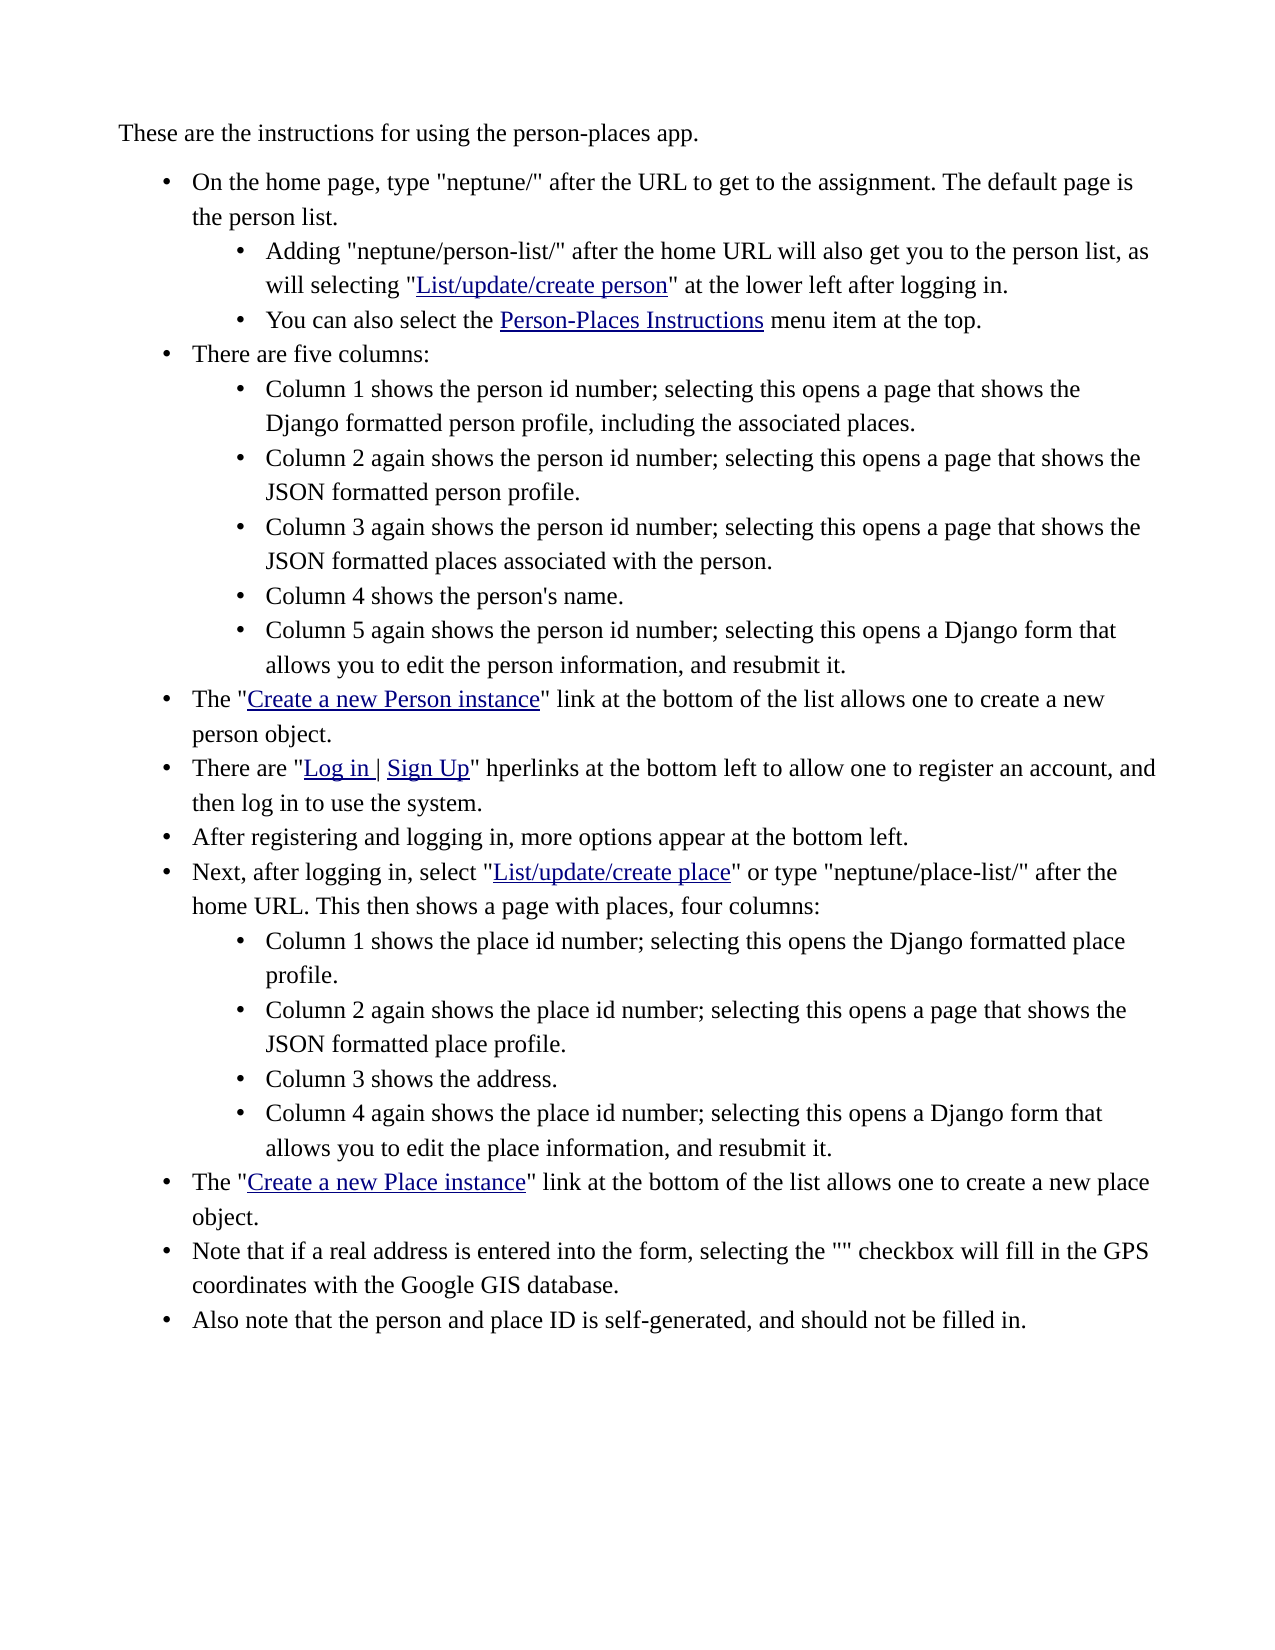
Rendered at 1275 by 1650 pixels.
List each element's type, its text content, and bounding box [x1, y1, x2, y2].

list Next, after logging in, select "List/update/create place" or type "neptune/place-list/" after the home URL. This then shows a page with places, four columns: [162, 857, 1157, 920]
list Also note that the person and place ID is self-generated, and should not be filled in. [162, 1305, 1157, 1334]
list Column 2 again shows the place id number; selecting this opens a page that shows the JSON formatted place profile. [236, 995, 1157, 1058]
list Column 2 again shows the person id number; selecting this opens a page that shows the JSON formatted person profile. [236, 443, 1157, 506]
list The "Create a new Place instance" link at the bottom of the list allows one to create a new place object. [162, 1167, 1157, 1230]
list Column 3 shows the address. [236, 1064, 1157, 1092]
list Column 5 again shows the person id number; selecting this opens a Django form that allows you to edit the person information, and resubmit it. [236, 615, 1157, 679]
list Note that if a real address is entered into the form, selecting the "" checkbox will fill in the GPS coordinates with the Google GIS database. [162, 1236, 1157, 1299]
text These are the instructions for using the person-places app. [118, 118, 1157, 147]
list Column 4 shows the person's name. [236, 581, 1157, 610]
list There are "Log in | Sign Up" hperlinks at the bottom left to allow one to register an account, and then log in to use the system. [162, 753, 1157, 817]
list Adding "neptune/person-list/" after the home URL will also get you to the person list, as will selecting "List/update/create person" at the lower left after logging in. [236, 236, 1157, 299]
list On the home page, type "neptune/" after the URL to get to the assignment. The default page is the person list. [162, 167, 1157, 230]
list Column 1 shows the place id number; selecting this opens the Django formatted place profile. [236, 926, 1157, 989]
list After registering and logging in, more options appear at the bottom left. [162, 822, 1157, 851]
list The "Create a new Person instance" link at the bottom of the list allows one to create a new person object. [162, 684, 1157, 748]
list You can also select the Person-Places Instructions menu item at the top. [236, 305, 1157, 334]
list There are five columns: [162, 339, 1157, 368]
list Column 3 again shows the person id number; selecting this opens a page that shows the JSON formatted places associated with the person. [236, 512, 1157, 575]
list Column 1 shows the person id number; selecting this opens a page that shows the Django formatted person profile, including the associated places. [236, 374, 1157, 437]
list Column 4 again shows the place id number; selecting this opens a Django form that allows you to edit the place information, and resubmit it. [236, 1098, 1157, 1161]
